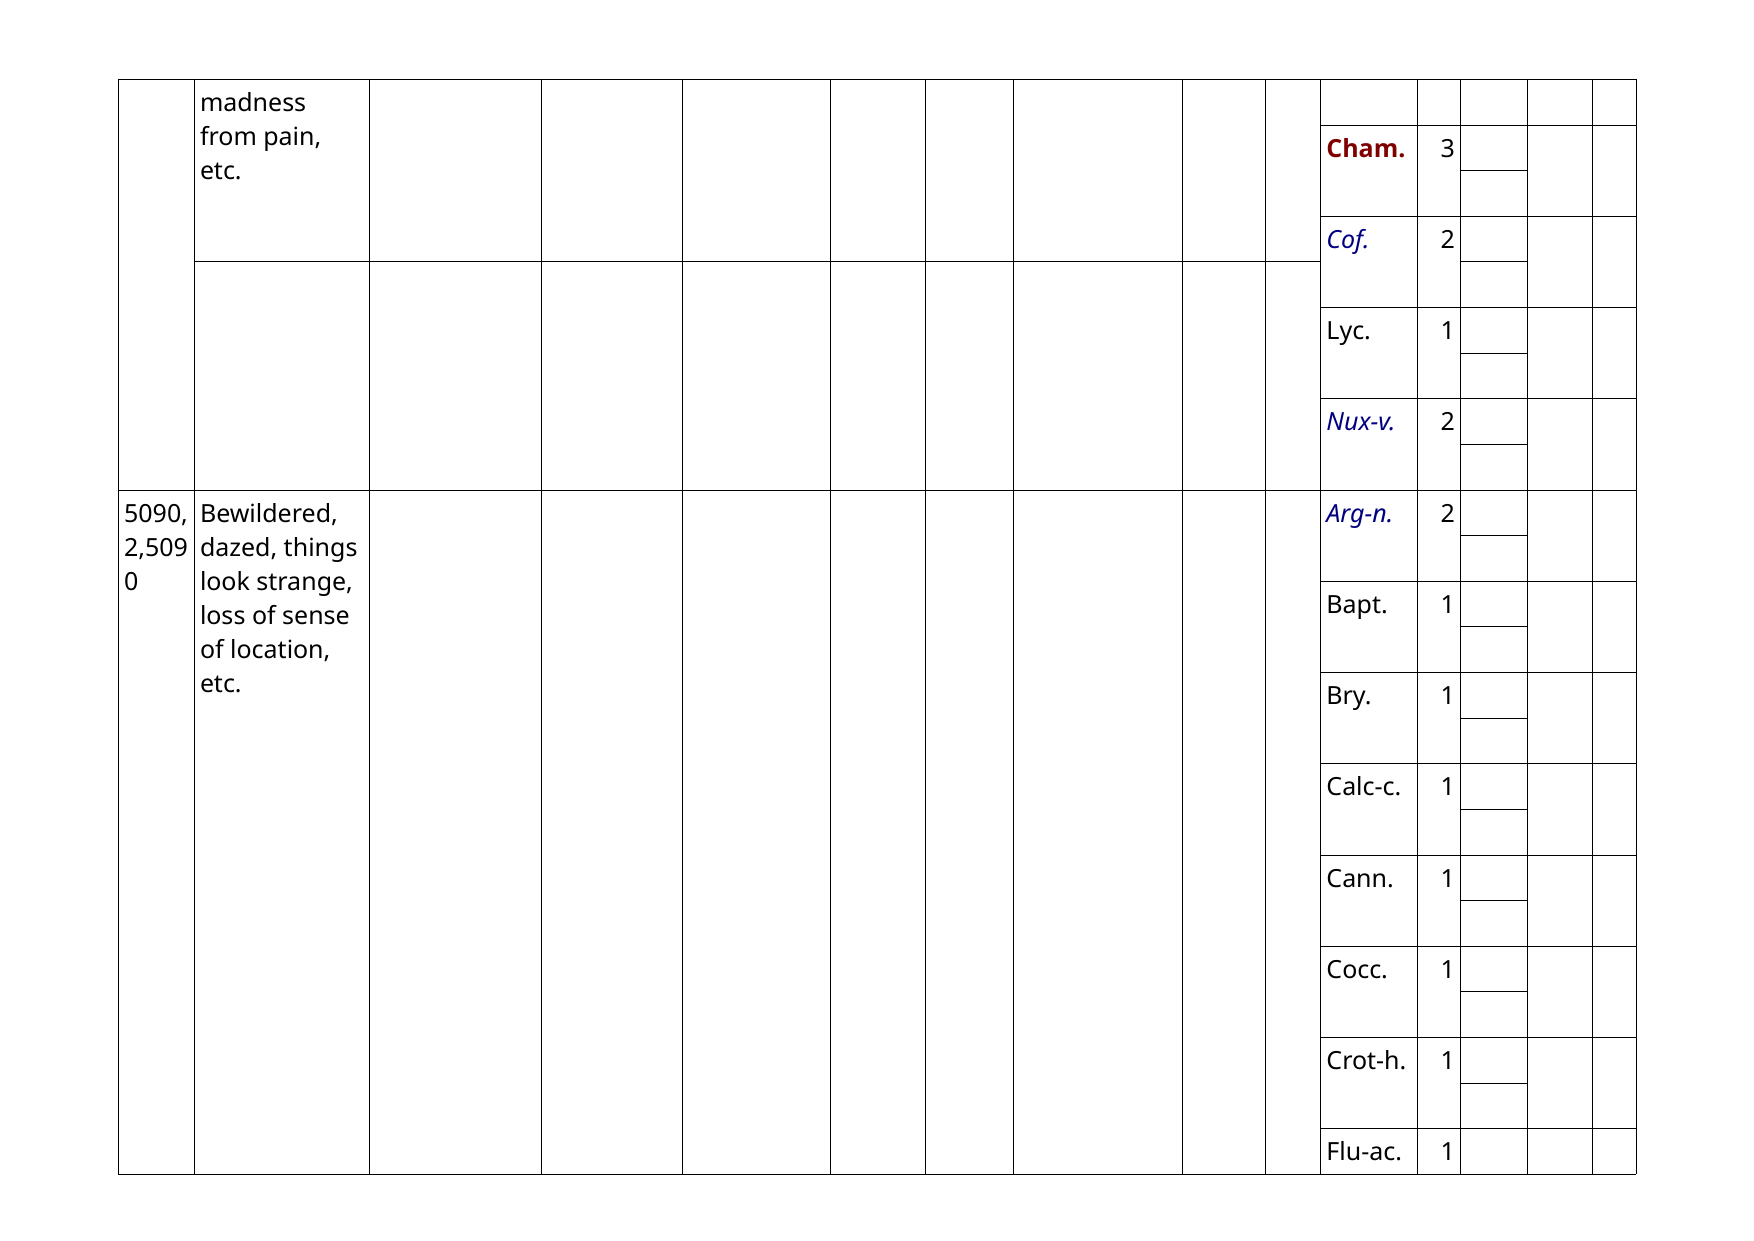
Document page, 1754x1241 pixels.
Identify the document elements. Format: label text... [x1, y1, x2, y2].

table_cell Crot-h. [1321, 1038, 1417, 1128]
table_cell [1461, 171, 1527, 216]
table_cell [1266, 262, 1320, 489]
table_cell [1461, 992, 1527, 1037]
table_cell Cof. [1321, 217, 1417, 307]
table_cell [831, 262, 925, 489]
table_cell [1461, 764, 1527, 809]
table_cell [1461, 673, 1527, 718]
table_cell [1528, 1129, 1592, 1174]
table_cell [1461, 582, 1527, 626]
table_cell 2 [1418, 217, 1460, 307]
table_cell [831, 491, 925, 1174]
table_cell Arg-n. [1321, 491, 1417, 581]
table_cell 1 [1418, 308, 1460, 398]
table_cell [926, 491, 1013, 1174]
table_cell [1593, 582, 1636, 672]
table_cell [1014, 80, 1182, 261]
table_cell 2 [1418, 491, 1460, 581]
table_cell [1266, 80, 1320, 261]
table_cell 1 [1418, 1129, 1460, 1174]
table_cell [370, 262, 541, 489]
table_cell [542, 262, 682, 489]
table_cell [1528, 217, 1592, 307]
table_cell [1528, 1038, 1592, 1128]
table_cell [1593, 856, 1636, 946]
table_cell 1 [1418, 673, 1460, 763]
table_cell [1593, 308, 1636, 398]
table_cell [683, 80, 830, 261]
table_cell [1461, 354, 1527, 398]
table_cell [1528, 80, 1592, 124]
table_cell [195, 262, 369, 489]
table_cell [1593, 1129, 1636, 1174]
table_cell [926, 262, 1013, 489]
table_cell [1593, 947, 1636, 1037]
table_cell 1 [1418, 1038, 1460, 1128]
table_cell Cann. [1321, 856, 1417, 946]
table_cell [1321, 80, 1417, 124]
table_cell [1528, 947, 1592, 1037]
table_cell [1014, 491, 1182, 1174]
table_cell [683, 491, 830, 1174]
table_cell [1528, 673, 1592, 763]
table_cell [1461, 627, 1527, 672]
table_cell [1461, 399, 1527, 444]
table_cell [1593, 764, 1636, 854]
table_cell [1461, 308, 1527, 353]
table_cell [1461, 536, 1527, 581]
table_cell [1461, 947, 1527, 991]
table_cell Bapt. [1321, 582, 1417, 672]
table_cell [1461, 126, 1527, 170]
table_cell 1 [1418, 947, 1460, 1037]
table_cell Flu-ac. [1321, 1129, 1417, 1174]
table_cell Bry. [1321, 673, 1417, 763]
table_cell 1 [1418, 856, 1460, 946]
table_cell [542, 491, 682, 1174]
table_cell [1183, 262, 1265, 489]
table_cell [831, 80, 925, 261]
table_cell [119, 80, 194, 489]
table_cell [1266, 491, 1320, 1174]
table_cell [1528, 491, 1592, 581]
table_cell [1461, 1084, 1527, 1128]
table_cell Bewildered, dazed, things look strange, loss of sense of location, etc. [195, 491, 369, 1174]
table_cell Lyc. [1321, 308, 1417, 398]
table_cell [1593, 1038, 1636, 1128]
table_cell [683, 262, 830, 489]
table_cell [1593, 491, 1636, 581]
table_cell Calc-c. [1321, 764, 1417, 854]
table_cell [1461, 856, 1527, 900]
table_cell [1461, 445, 1527, 489]
table_cell madness from pain, etc. [195, 80, 369, 261]
table_cell [542, 80, 682, 261]
table_cell [1418, 80, 1460, 124]
table_cell [1183, 80, 1265, 261]
table_cell [1593, 80, 1636, 124]
table_cell [926, 80, 1013, 261]
table_cell Nux-v. [1321, 399, 1417, 489]
table_cell [1528, 308, 1592, 398]
table_cell [1461, 217, 1527, 261]
table_cell [370, 80, 541, 261]
table_cell 1 [1418, 764, 1460, 854]
table_cell [1528, 126, 1592, 216]
table_cell [370, 491, 541, 1174]
table_cell [1014, 262, 1182, 489]
table_cell [1593, 673, 1636, 763]
table_cell [1593, 217, 1636, 307]
table_cell [1461, 1129, 1527, 1174]
table_cell [1528, 582, 1592, 672]
table_cell [1461, 1038, 1527, 1083]
table_cell 5090,2,5090 [119, 491, 194, 1174]
table_cell [1593, 126, 1636, 216]
table_cell Cocc. [1321, 947, 1417, 1037]
table_cell [1528, 764, 1592, 854]
table_cell 3 [1418, 126, 1460, 216]
table_cell [1528, 856, 1592, 946]
table_cell [1461, 262, 1527, 307]
table_cell [1461, 719, 1527, 763]
table_cell [1461, 810, 1527, 854]
table_cell [1461, 491, 1527, 535]
table_cell [1593, 399, 1636, 489]
table_cell [1461, 901, 1527, 946]
table_cell 2 [1418, 399, 1460, 489]
table_cell Cham. [1321, 126, 1417, 216]
table_cell 1 [1418, 582, 1460, 672]
table_cell [1528, 399, 1592, 489]
table_cell [1461, 80, 1527, 124]
table_cell [1183, 491, 1265, 1174]
